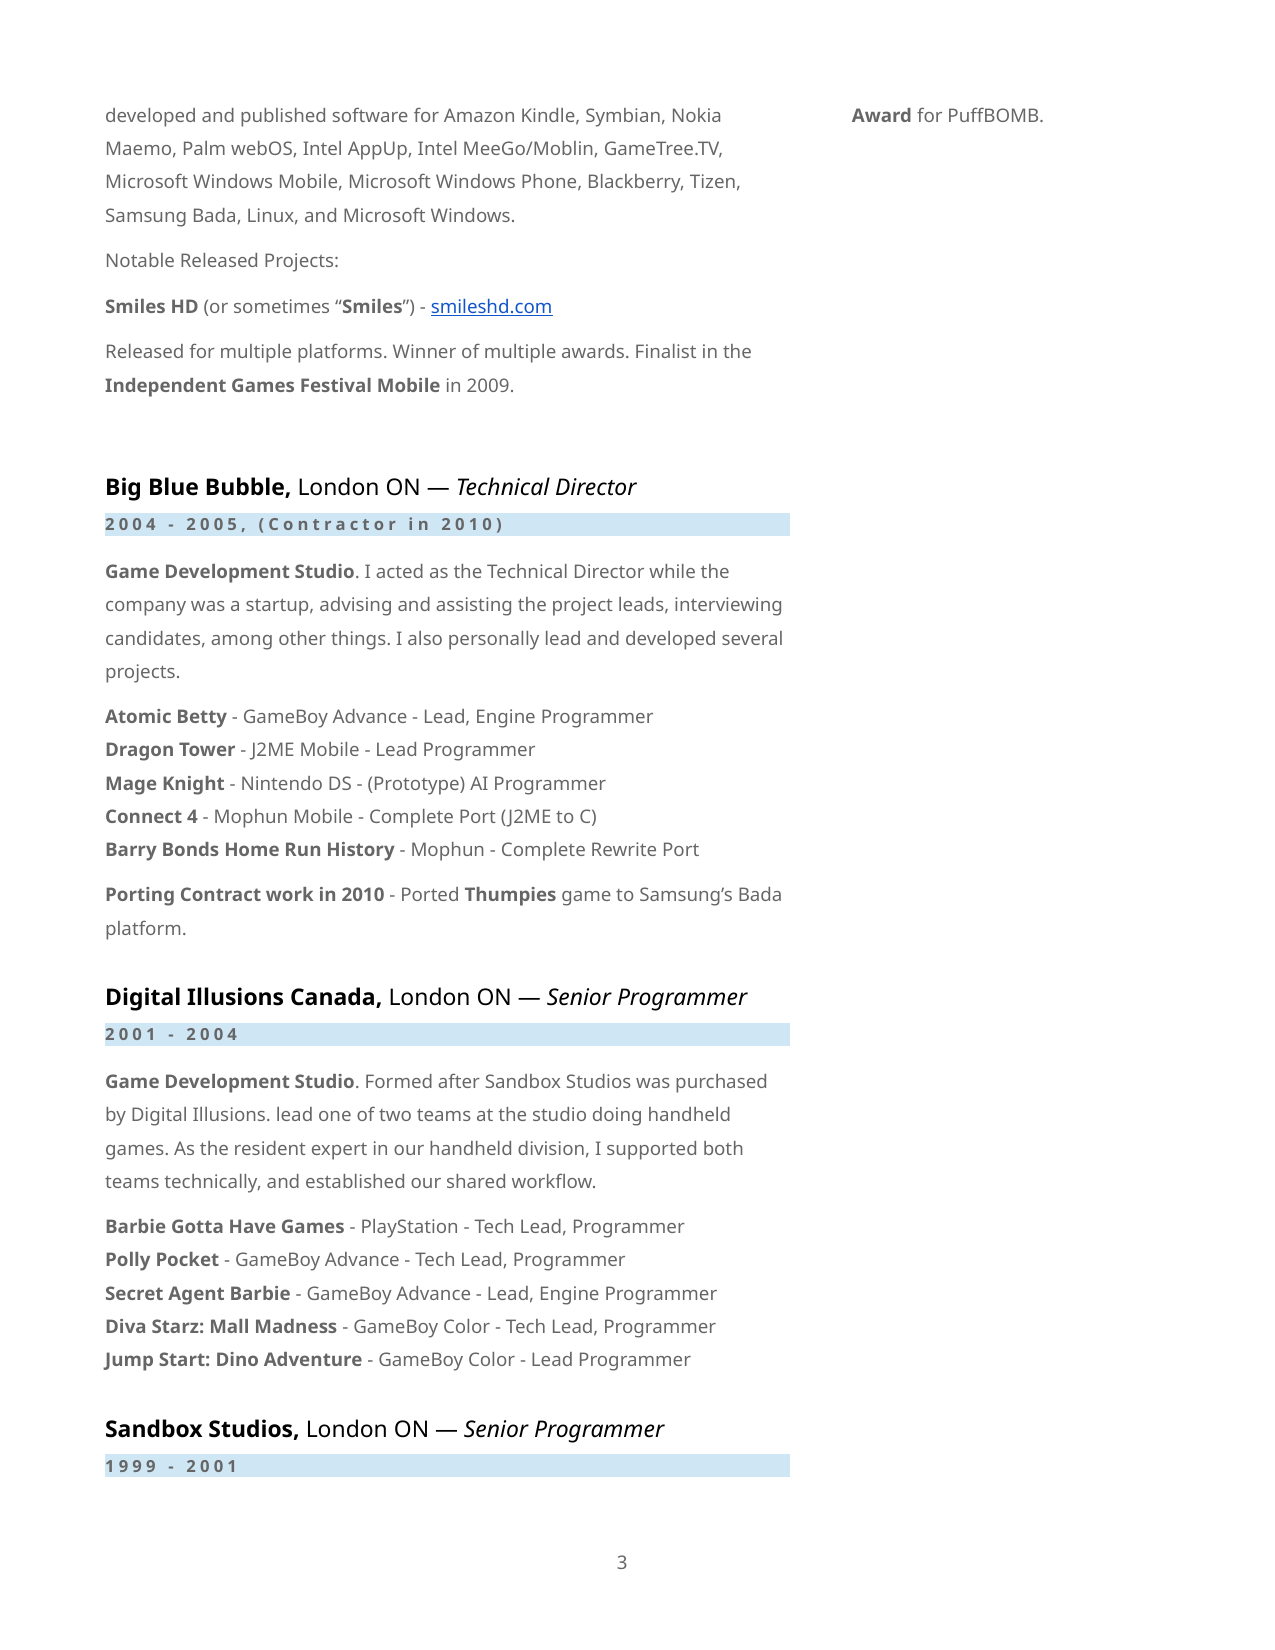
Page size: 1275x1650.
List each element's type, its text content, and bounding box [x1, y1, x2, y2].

table_cell developed and published software for Amazon Kindle, Symbian, Nokia Maemo, Palm webOS, Intel AppUp, Intel MeeGo/Moblin, GameTree.TV, Microsoft Windows Mobile, Microsoft Windows Phone, Blackberry, Tizen, Samsung Bada, Linux, and Microsoft Windows. Notable Released Projects: Smiles HD (or sometimes “Smiles”) - smileshd.com Released for multiple platforms. Winner of multiple awards. Finalist in the Independent Games Festival Mobile in 2009. Big Blue Bubble, London ON — Technical Director 2004 - 2005, (Contractor in 2010) Game Development Studio. I acted as the Technical Director while the company was a startup, advising and assisting the project leads, interviewing candidates, among other things. I also personally lead and developed several projects. Atomic Betty - GameBoy Advance - Lead, Engine Programmer Dragon Tower - J2ME Mobile - Lead Programmer Mage Knight - Nintendo DS - (Prototype) AI Programmer Connect 4 - Mophun Mobile - Complete Port (J2ME to C) Barry Bonds Home Run History - Mophun - Complete Rewrite Port Porting Contract work in 2010 - Ported Thumpies game to Samsung’s Bada platform. Digital Illusions Canada, London ON — Senior Programmer 2001 - 2004 Game Development Studio. Formed after Sandbox Studios was purchased by Digital Illusions. lead one of two teams at the studio doing handheld games. As the resident expert in our handheld division, I supported both teams technically, and established our shared workflow. Barbie Gotta Have Games - PlayStation - Tech Lead, Programmer Polly Pocket - GameBoy Advance - Tech Lead, Programmer Secret Agent Barbie - GameBoy Advance - Lead, Engine Programmer Diva Starz: Mall Madness - GameBoy Color - Tech Lead, Programmer Jump Start: Dino Adventure - GameBoy Color - Lead Programmer Sandbox Studios, London ON — Senior Programmer 1999 - 2001 [90, 75, 837, 1502]
table_cell Award for PuffBOMB. [837, 75, 1181, 1502]
